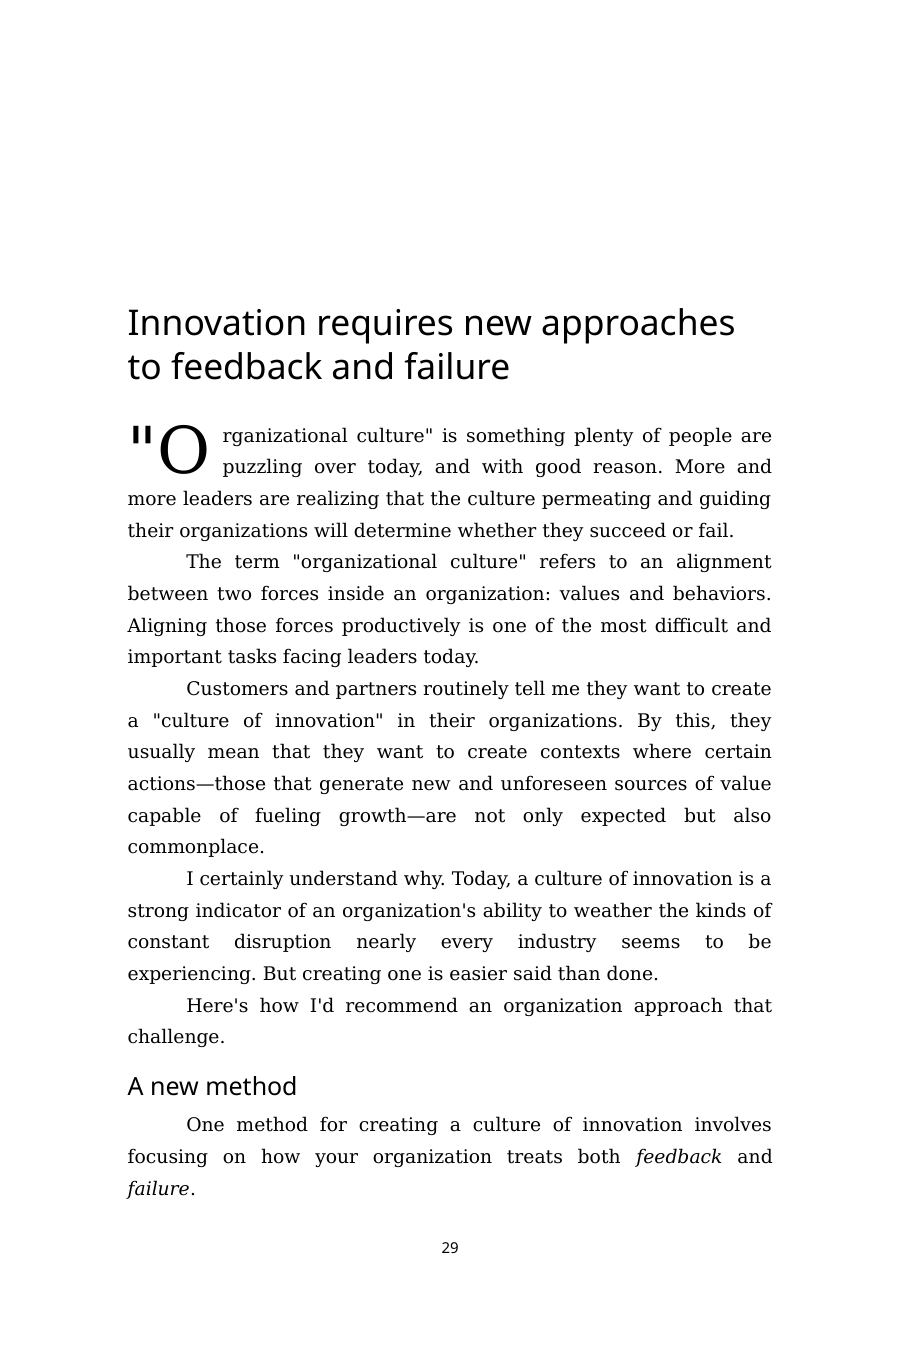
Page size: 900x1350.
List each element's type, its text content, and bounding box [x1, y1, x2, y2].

text The term "organizational culture" refers to an alignment between two forces inside an organization: values and behaviors. Aligning those forces productively is one of the most difficult and important tasks facing leaders today. [127, 552, 772, 668]
text One method for creating a culture of innovation involves focusing on how your organization treats both feedback and failure. [127, 1114, 772, 1199]
subtitle Innovation requires new approaches to feedback and failure [127, 298, 772, 390]
subtitle A new method [127, 1073, 772, 1102]
text Customers and partners routinely tell me they want to create a "culture of innovation" in their organizations. By this, they usually mean that they want to create contexts where certain actions—those that generate new and unforeseen sources of value capable of fueling growth—are not only expected but also commonplace. [127, 678, 772, 858]
text Here's how I'd recommend an organization approach that challenge. [127, 995, 772, 1048]
text I certainly understand why. Today, a culture of innovation is a strong indicator of an organization's ability to weather the kinds of constant disruption nearly every industry seems to be experiencing. But creating one is easier said than done. [127, 868, 772, 985]
text "Organizational culture" is something plenty of people are puzzling over today, and with good reason. More and more leaders are realizing that the culture permeating and guiding their organizations will determine whether they succeed or fail. [127, 425, 772, 542]
